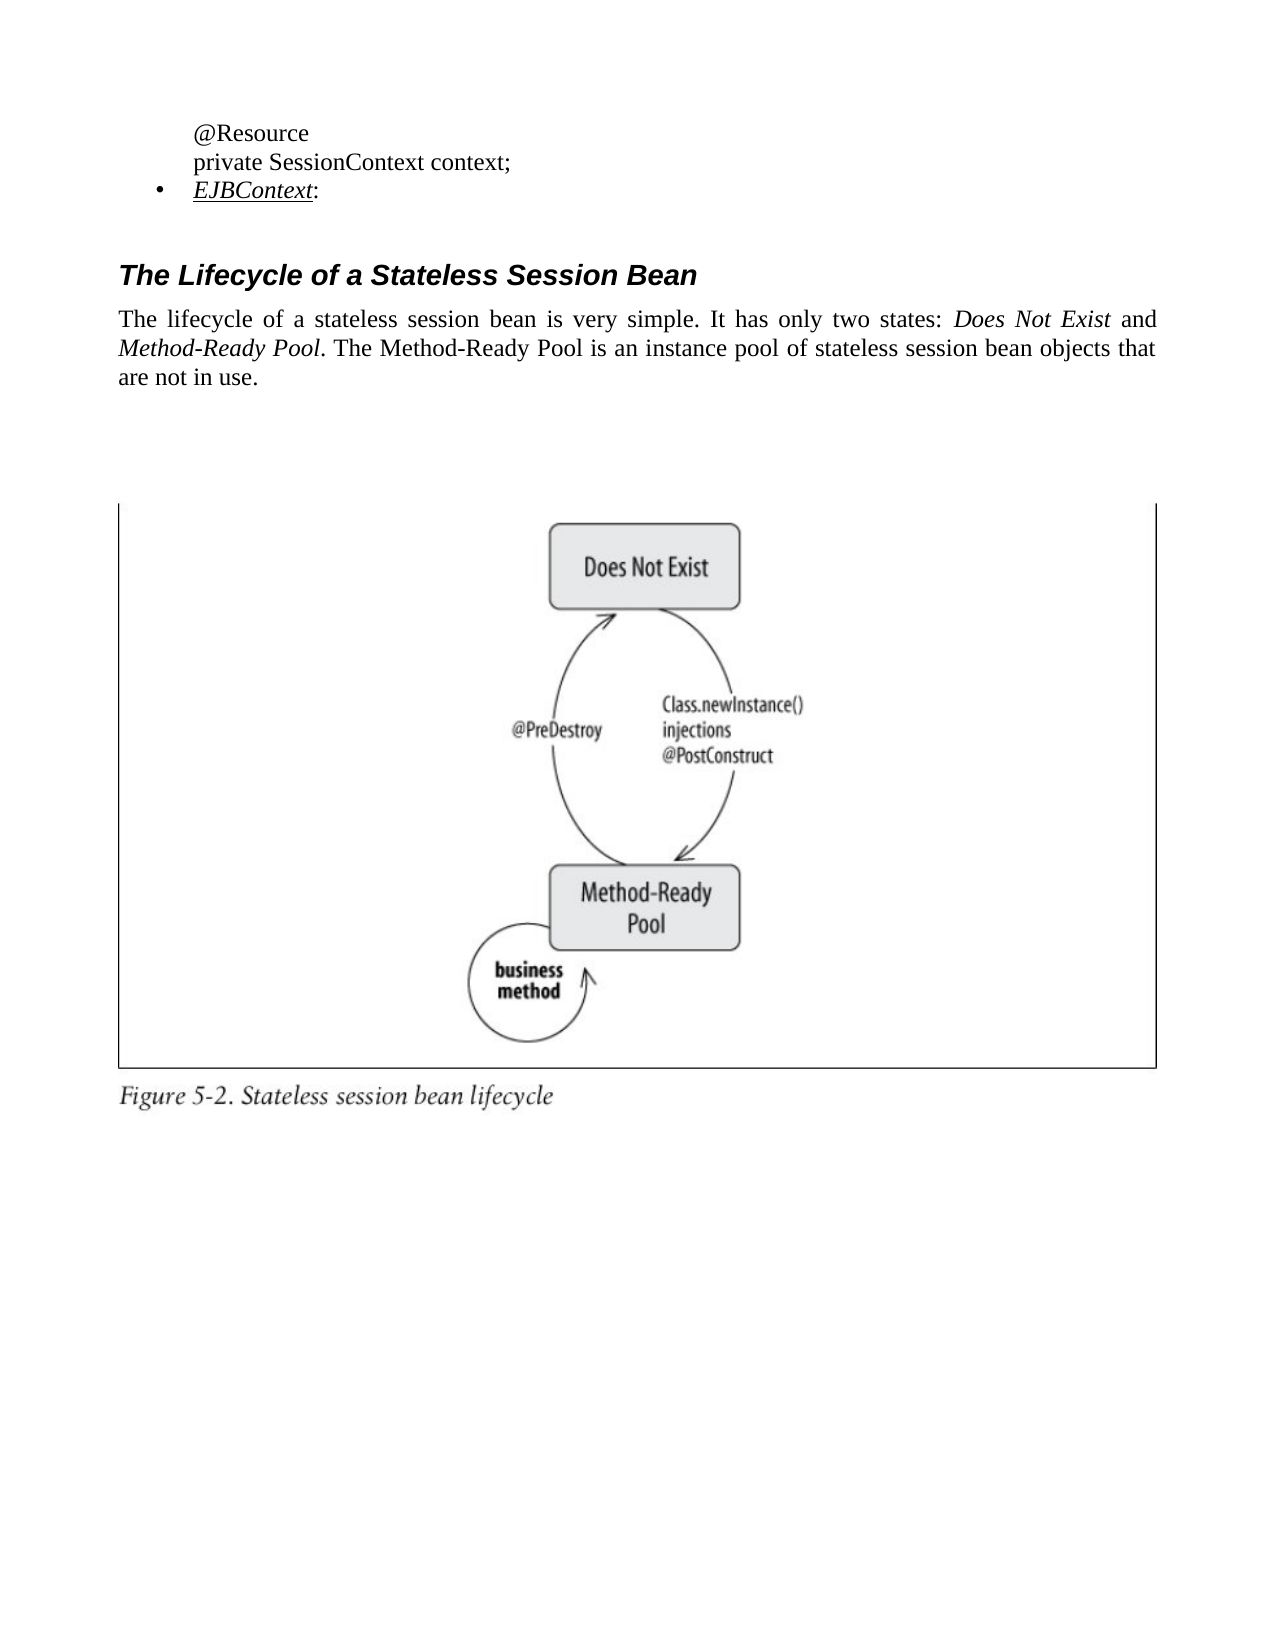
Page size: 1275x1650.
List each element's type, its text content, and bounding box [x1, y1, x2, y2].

list @Resource [156, 118, 1157, 147]
subtitle The Lifecycle of a Stateless Session Bean [118, 258, 1157, 292]
list private SessionContext context; [156, 147, 1157, 176]
list EJBContext: [156, 176, 1157, 204]
text The lifecycle of a stateless session bean is very simple. It has only two states: Does Not Exist and Method-Ready Pool. The Method-Ready Pool is an instance pool of stateless session bean objects that are not in use. [118, 304, 1157, 390]
picture [118, 419, 1157, 1199]
